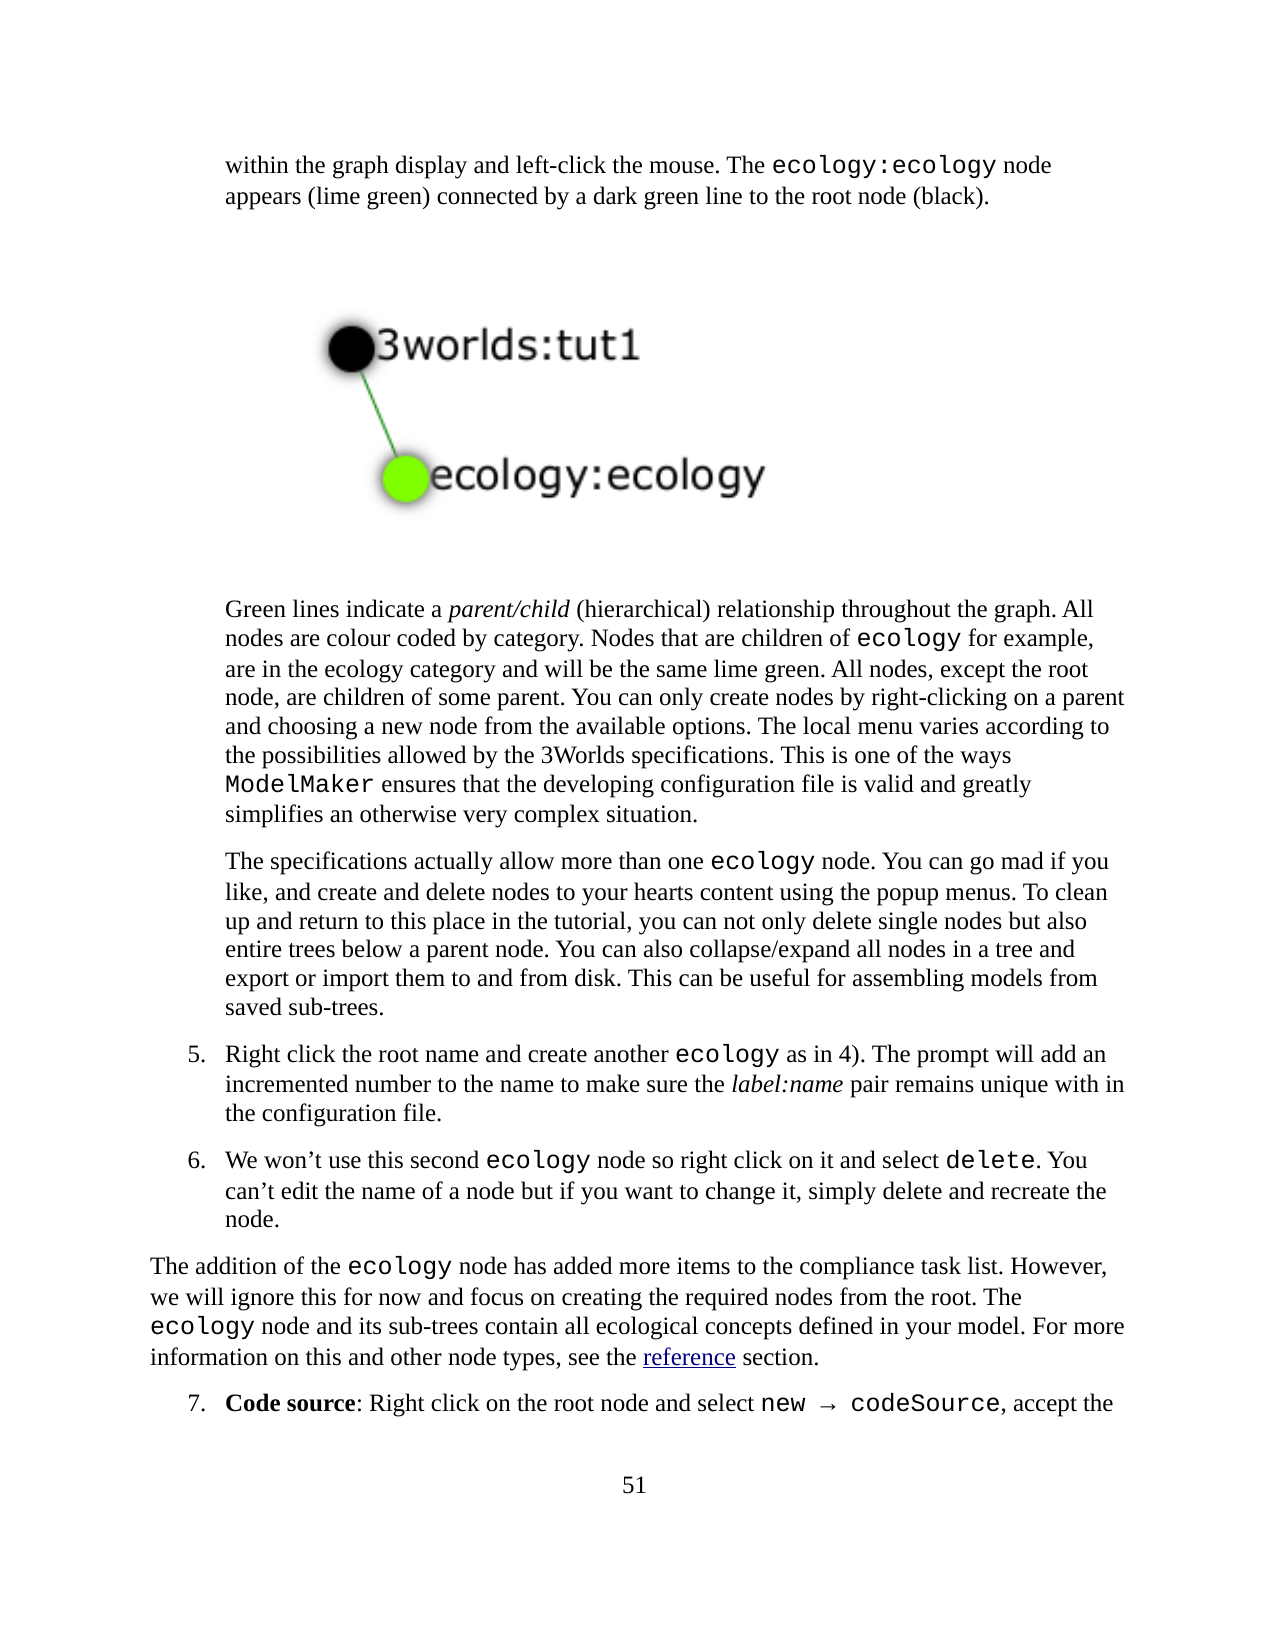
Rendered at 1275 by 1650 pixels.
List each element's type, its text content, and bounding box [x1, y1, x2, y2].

text The addition of the ecology node has added more items to the compliance task list. However, we will ignore this for now and focus on creating the required nodes from the root. The ecology node and its sub-trees contain all ecological concepts defined in your model. For more information on this and other node types, see the reference section. [150, 1251, 1125, 1370]
list Right click the root name and create another ecology as in 4). The prompt will add an incremented number to the name to make sure the label:name pair remains unique with in the configuration file. [187, 1039, 1125, 1127]
list The specifications actually allow more than one ecology node. You can go mad if you like, and create and delete nodes to your hearts content using the popup menus. To clean up and return to this place in the tutorial, you can not only delete single nodes but also entire trees below a parent node. You can also collapse/expand all nodes in a tree and export or import them to and from disk. This can be useful for assembling models from saved sub-trees. [187, 846, 1125, 1021]
list Green lines indicate a parent/child (hierarchical) relationship throughout the graph. All nodes are colour coded by category. Nodes that are children of ecology for example, are in the ecology category and will be the same lime green. All nodes, except the root node, are children of some parent. You can only create nodes by right-clicking on a parent and choosing a new node from the available options. The local menu varies according to the possibilities allowed by the 3Worlds specifications. This is one of the ways ModelMaker ensures that the developing configuration file is valid and greatly simplifies an otherwise very complex situation. [187, 594, 1125, 828]
list within the graph display and left-click the mouse. The ecology:ecology node appears (lime green) connected by a dark green line to the root node (black). [187, 150, 1125, 209]
list We won’t use this second ecology node so right click on it and select delete. You can’t edit the name of a node but if you want to change it, simply delete and recreate the node. [187, 1145, 1125, 1233]
list Code source: Right click on the root node and select new → codeSource, accept the [187, 1388, 1125, 1419]
picture [225, 218, 832, 586]
